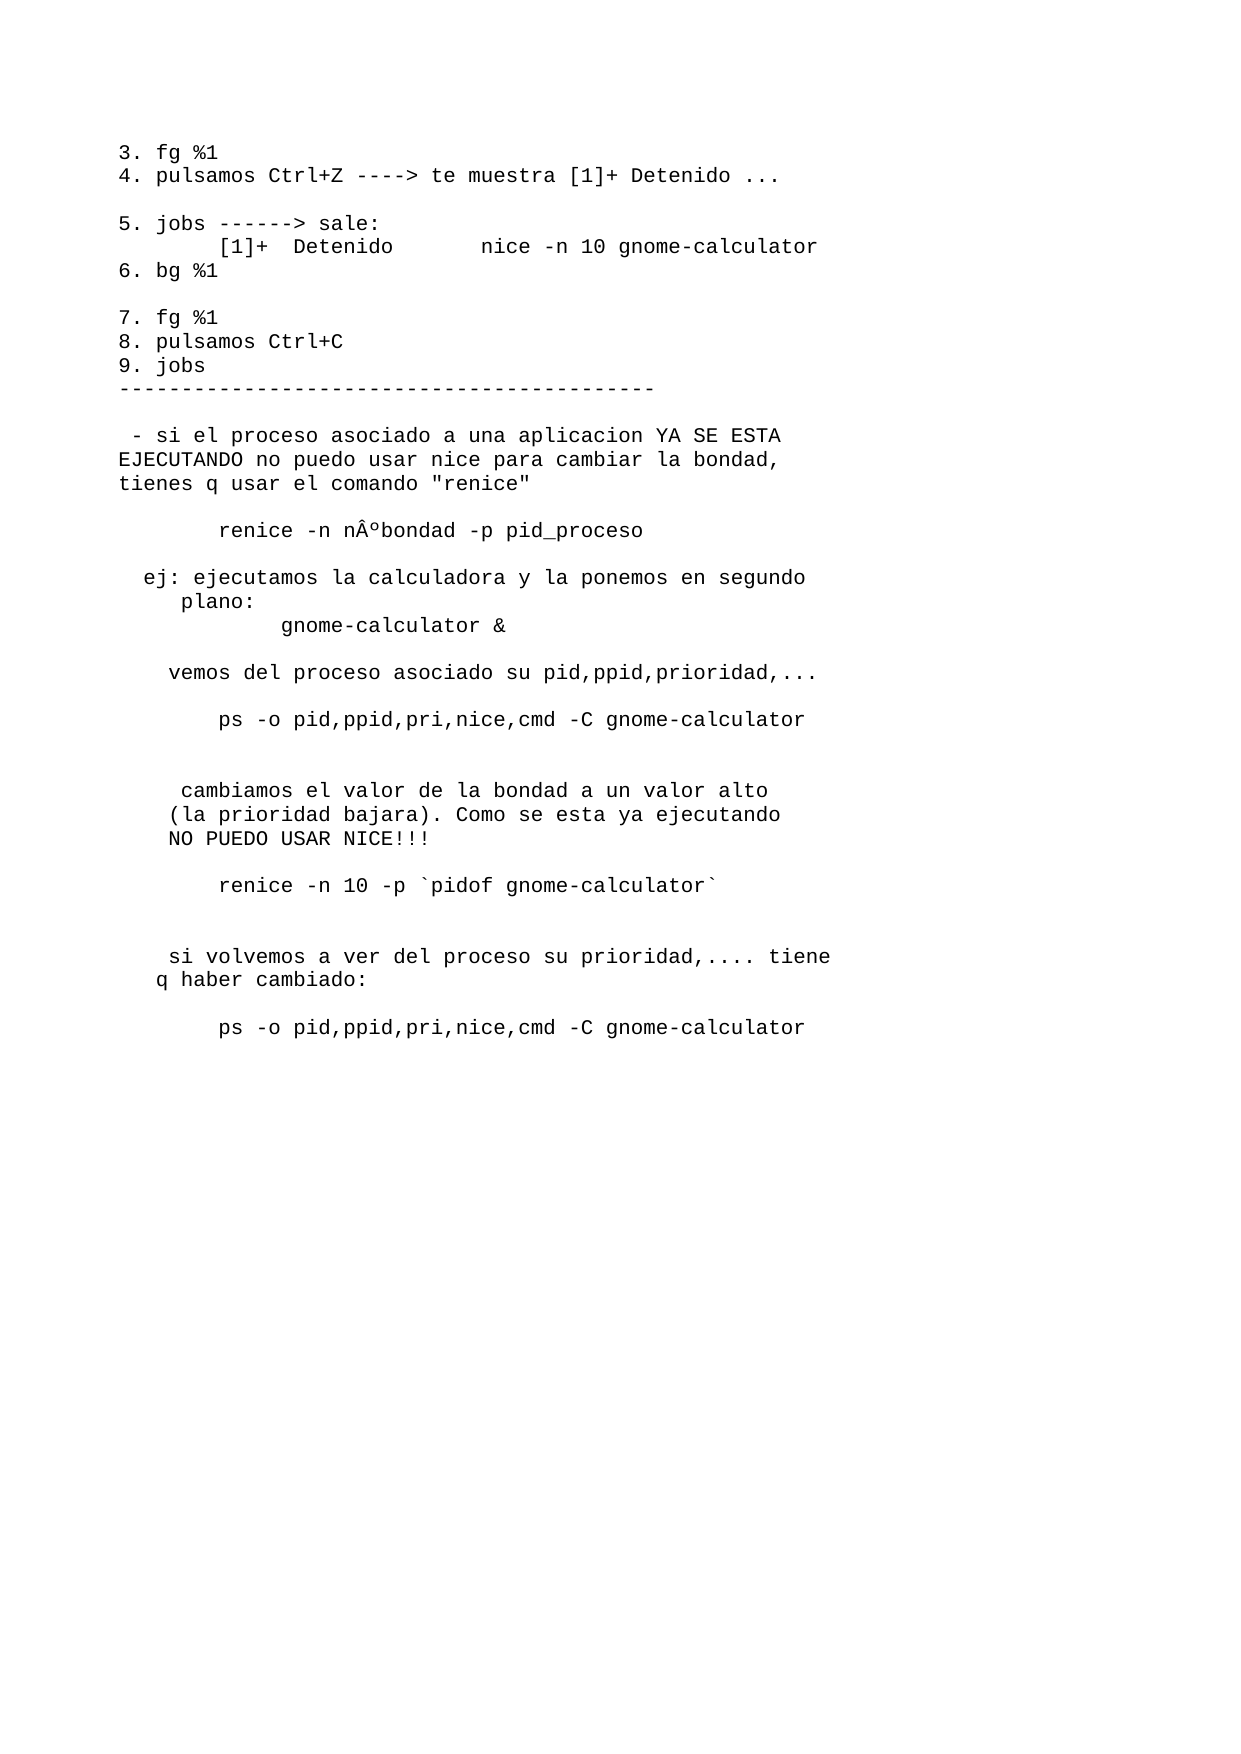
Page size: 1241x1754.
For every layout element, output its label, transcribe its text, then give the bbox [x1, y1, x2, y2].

text ------------------------------------------- [118, 378, 1122, 402]
text 8. pulsamos Ctrl+C [118, 331, 1122, 354]
text 7. fg %1 [118, 307, 1122, 331]
text renice -n nÂºbondad -p pid_proceso [118, 520, 1122, 544]
text ps -o pid,ppid,pri,nice,cmd -C gnome-calculator [118, 1017, 1122, 1040]
text ps -o pid,ppid,pri,nice,cmd -C gnome-calculator [118, 709, 1122, 733]
text 4. pulsamos Ctrl+Z ----> te muestra [1]+ Detenido ... [118, 165, 1122, 189]
text renice -n 10 -p `pidof gnome-calculator` [118, 875, 1122, 898]
text EJECUTANDO no puedo usar nice para cambiar la bondad, [118, 449, 1122, 473]
text q haber cambiado: [118, 969, 1122, 993]
text NO PUEDO USAR NICE!!! [118, 827, 1122, 851]
text 9. jobs [118, 354, 1122, 378]
text 3. fg %1 [118, 142, 1122, 165]
text vemos del proceso asociado su pid,ppid,prioridad,... [118, 662, 1122, 686]
text plano: [118, 591, 1122, 615]
text tienes q usar el comando "renice" [118, 473, 1122, 496]
text cambiamos el valor de la bondad a un valor alto [118, 780, 1122, 804]
text - si el proceso asociado a una aplicacion YA SE ESTA [118, 426, 1122, 449]
text (la prioridad bajara). Como se esta ya ejecutando [118, 804, 1122, 827]
text ej: ejecutamos la calculadora y la ponemos en segundo [118, 567, 1122, 591]
text 6. bg %1 [118, 260, 1122, 284]
text si volvemos a ver del proceso su prioridad,.... tiene [118, 946, 1122, 969]
text gnome-calculator & [118, 615, 1122, 638]
text 5. jobs ------> sale: [118, 213, 1122, 236]
text [1]+ Detenido nice -n 10 gnome-calculator [118, 236, 1122, 260]
